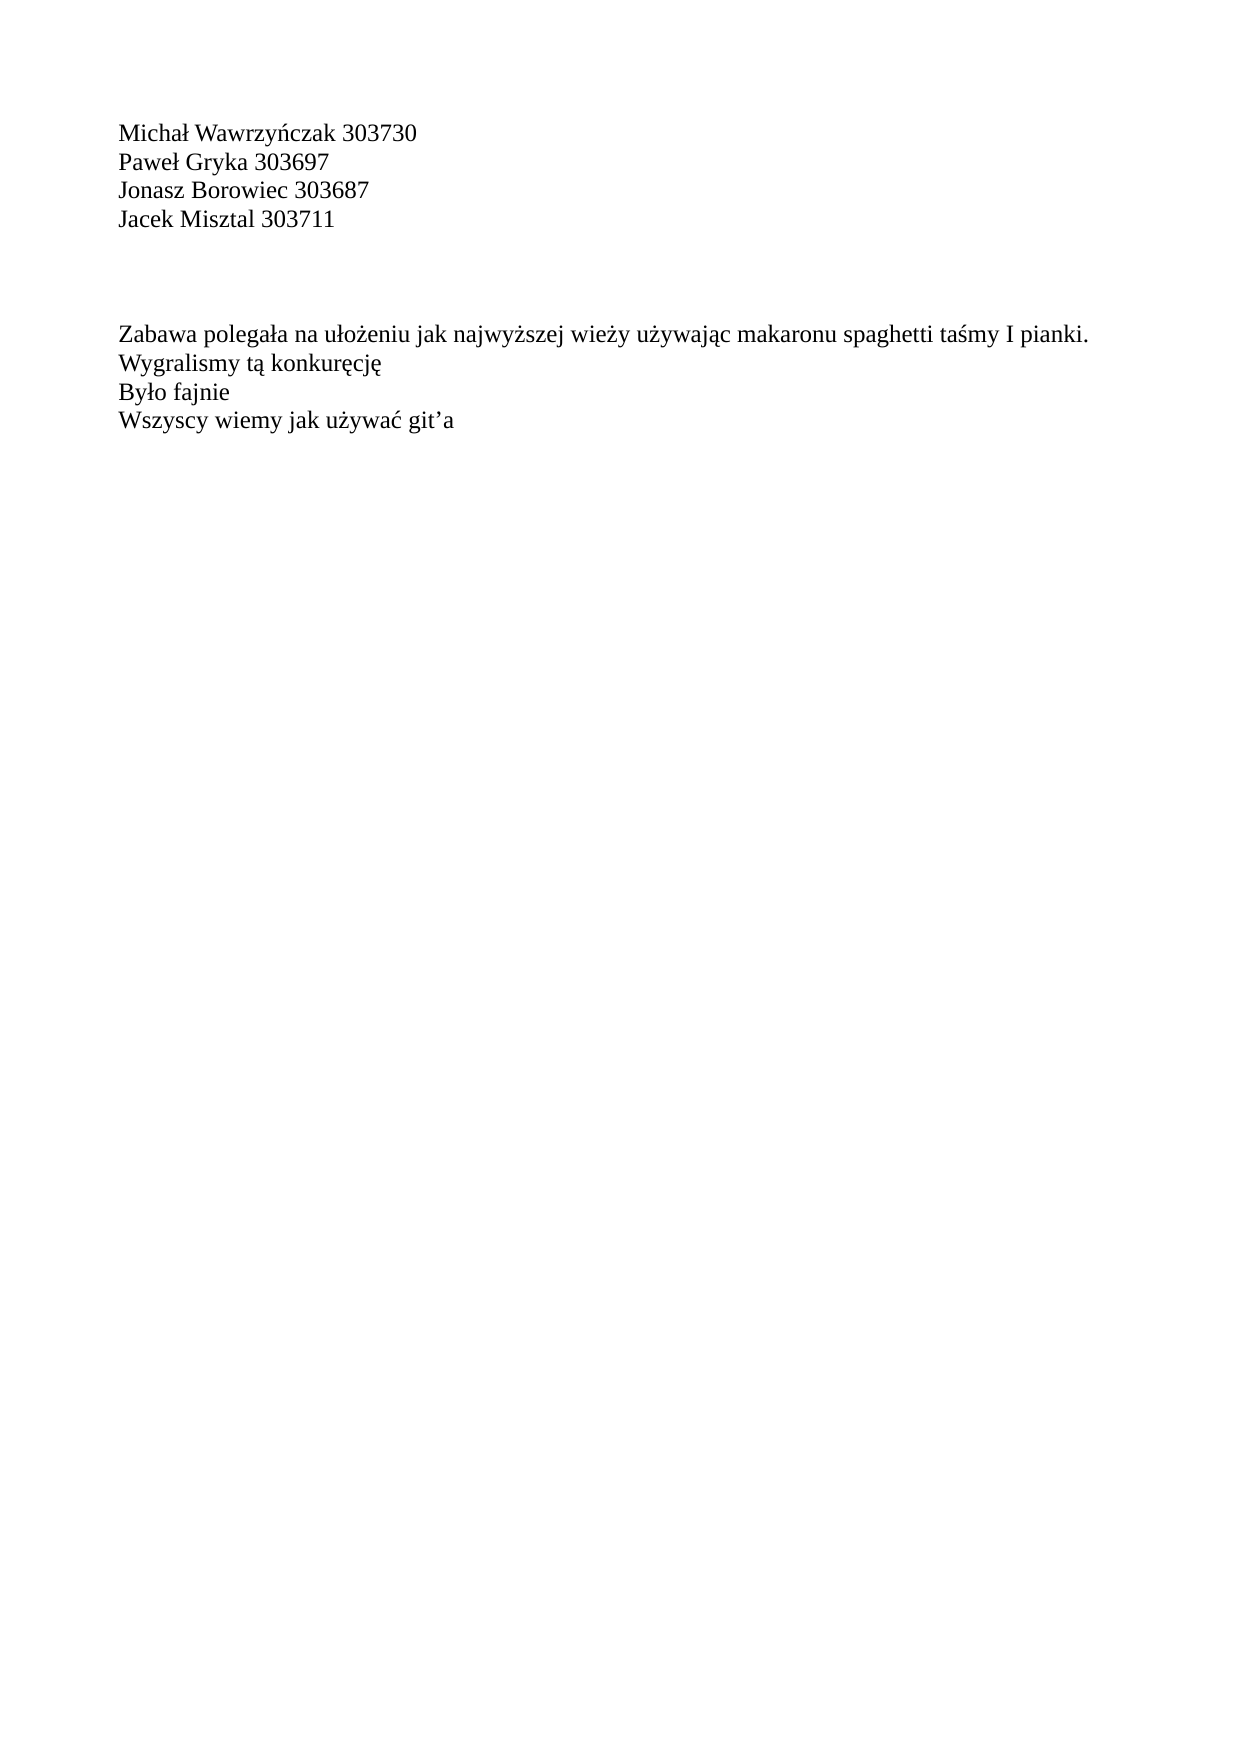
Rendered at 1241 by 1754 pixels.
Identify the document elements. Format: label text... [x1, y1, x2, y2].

text Michał Wawrzyńczak 303730 [118, 118, 1122, 147]
text Wszyscy wiemy jak używać git’a [118, 406, 1122, 434]
text Paweł Gryka 303697 [118, 147, 1122, 176]
text Zabawa polegała na ułożeniu jak najwyższej wieży używając makaronu spaghetti taśmy I pianki. [118, 319, 1122, 348]
text Jacek Misztal 303711 [118, 204, 1122, 233]
text Jonasz Borowiec 303687 [118, 176, 1122, 204]
text Wygralismy tą konkuręcję [118, 348, 1122, 377]
text Było fajnie [118, 377, 1122, 406]
